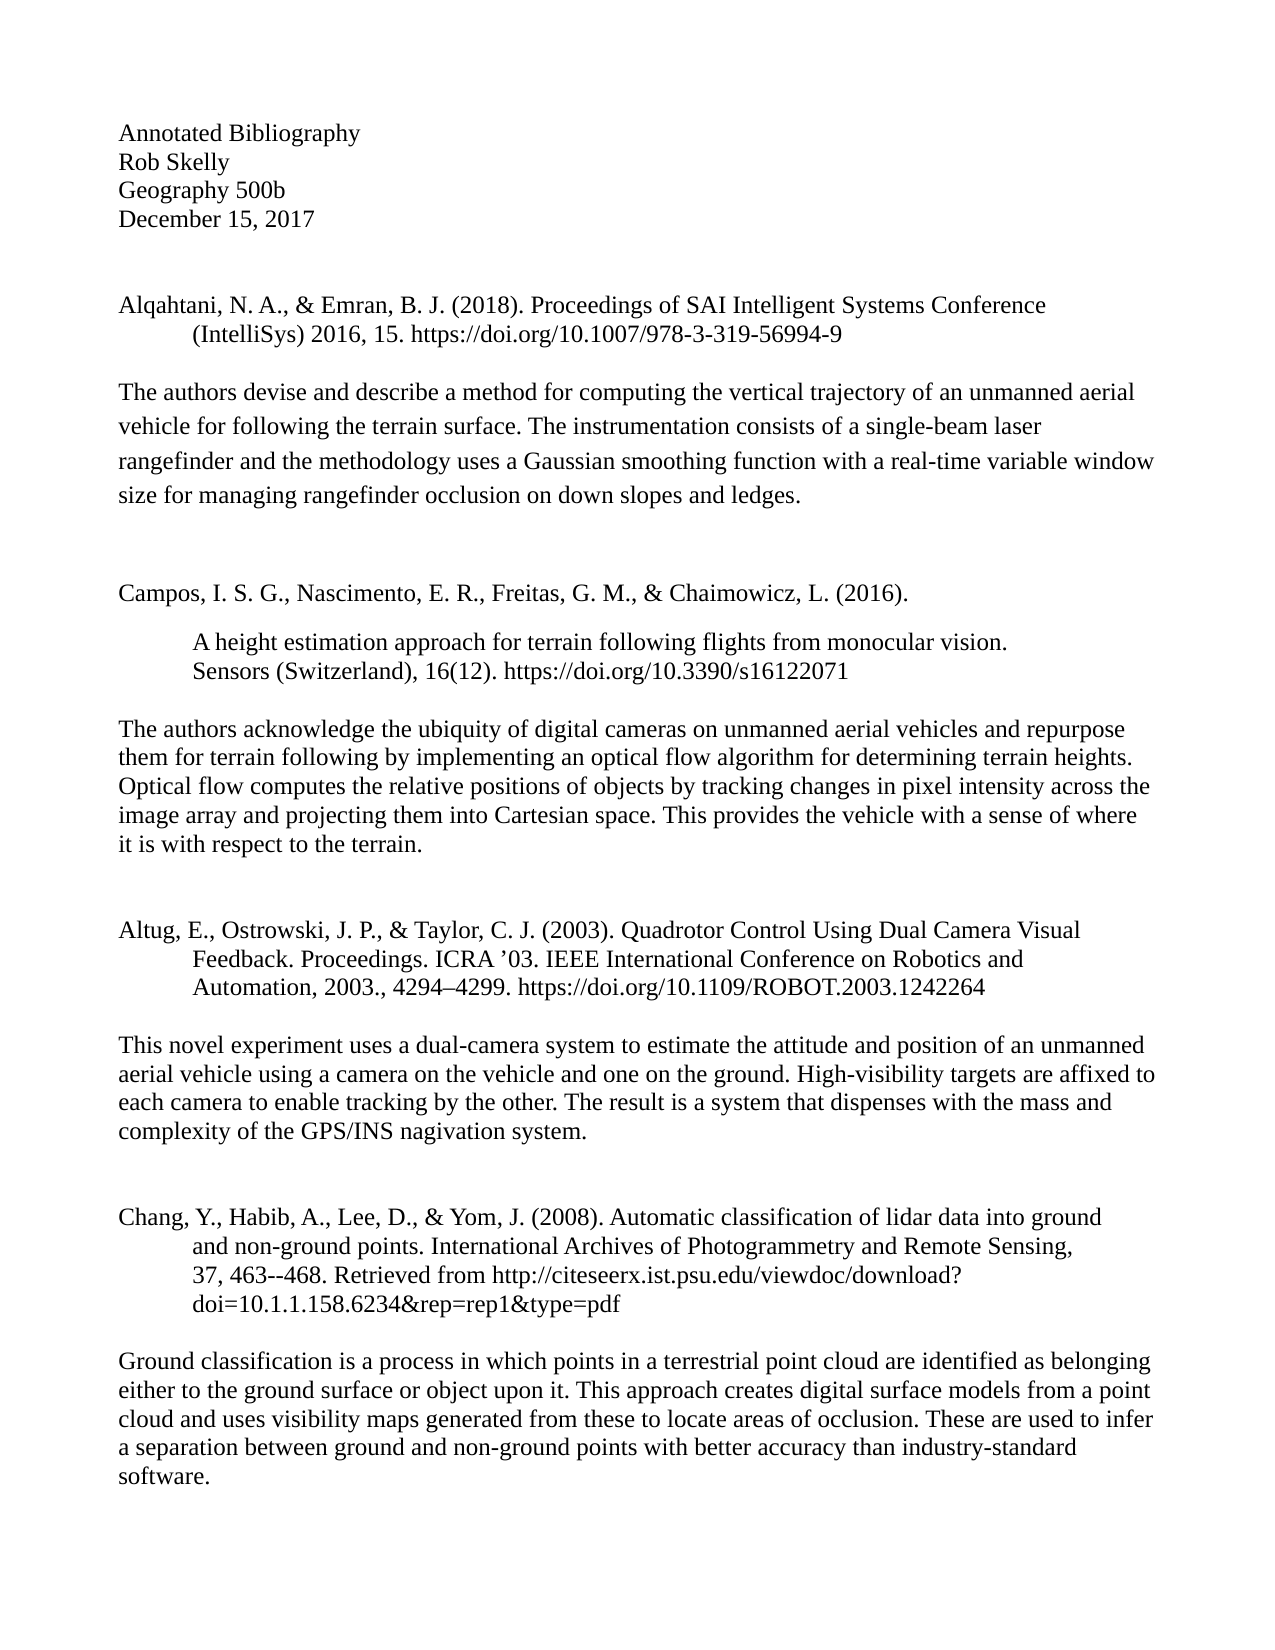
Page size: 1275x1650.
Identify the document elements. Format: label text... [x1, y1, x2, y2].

text Annotated Bibliography [118, 118, 1157, 147]
text December 15, 2017 [118, 204, 1157, 233]
text The authors devise and describe a method for computing the vertical trajectory of an unmanned aerial vehicle for following the terrain surface. The instrumentation consists of a single-beam laser rangefinder and the methodology uses a Gaussian smoothing function with a real-time variable window size for managing rangefinder occlusion on down slopes and ledges. [118, 377, 1157, 509]
text Alqahtani, N. A., & Emran, B. J. (2018). Proceedings of SAI Intelligent Systems Conference [118, 291, 1157, 319]
text and non-ground points. International Archives of Photogrammetry and Remote Sensing, [118, 1231, 1157, 1260]
text Altug, E., Ostrowski, J. P., & Taylor, C. J. (2003). Quadrotor Control Using Dual Camera Visual [118, 915, 1157, 944]
text (IntelliSys) 2016, 15. https://doi.org/10.1007/978-3-319-56994-9 [118, 319, 1157, 348]
text Chang, Y., Habib, A., Lee, D., & Yom, J. (2008). Automatic classification of lidar data into ground [118, 1202, 1157, 1231]
text The authors acknowledge the ubiquity of digital cameras on unmanned aerial vehicles and repurpose them for terrain following by implementing an optical flow algorithm for determining terrain heights. Optical flow computes the relative positions of objects by tracking changes in pixel intensity across the image array and projecting them into Cartesian space. This provides the vehicle with a sense of where it is with respect to the terrain. [118, 714, 1157, 857]
text Sensors (Switzerland), 16(12). https://doi.org/10.3390/s16122071 [118, 656, 1157, 685]
text A height estimation approach for terrain following flights from monocular vision. [118, 627, 1157, 656]
text Ground classification is a process in which points in a terrestrial point cloud are identified as belonging either to the ground surface or object upon it. This approach creates digital surface models from a point cloud and uses visibility maps generated from these to locate areas of occlusion. These are used to infer a separation between ground and non-ground points with better accuracy than industry-standard software. [118, 1346, 1157, 1490]
text Rob Skelly [118, 147, 1157, 176]
text Feedback. Proceedings. ICRA ’03. IEEE International Conference on Robotics and [118, 944, 1157, 972]
text This novel experiment uses a dual-camera system to estimate the attitude and position of an unmanned aerial vehicle using a camera on the vehicle and one on the ground. High-visibility targets are affixed to each camera to enable tracking by the other. The result is a system that dispenses with the mass and complexity of the GPS/INS nagivation system. [118, 1030, 1157, 1145]
text Geography 500b [118, 176, 1157, 204]
text Campos, I. S. G., Nascimento, E. R., Freitas, G. M., & Chaimowicz, L. (2016). [118, 578, 1157, 607]
text Automation, 2003., 4294–4299. https://doi.org/10.1109/ROBOT.2003.1242264 [118, 972, 1157, 1001]
text 37, 463--468. Retrieved from http://citeseerx.ist.psu.edu/viewdoc/download? doi=10.1.1.158.6234&rep=rep1&type=pdf [118, 1260, 1157, 1317]
